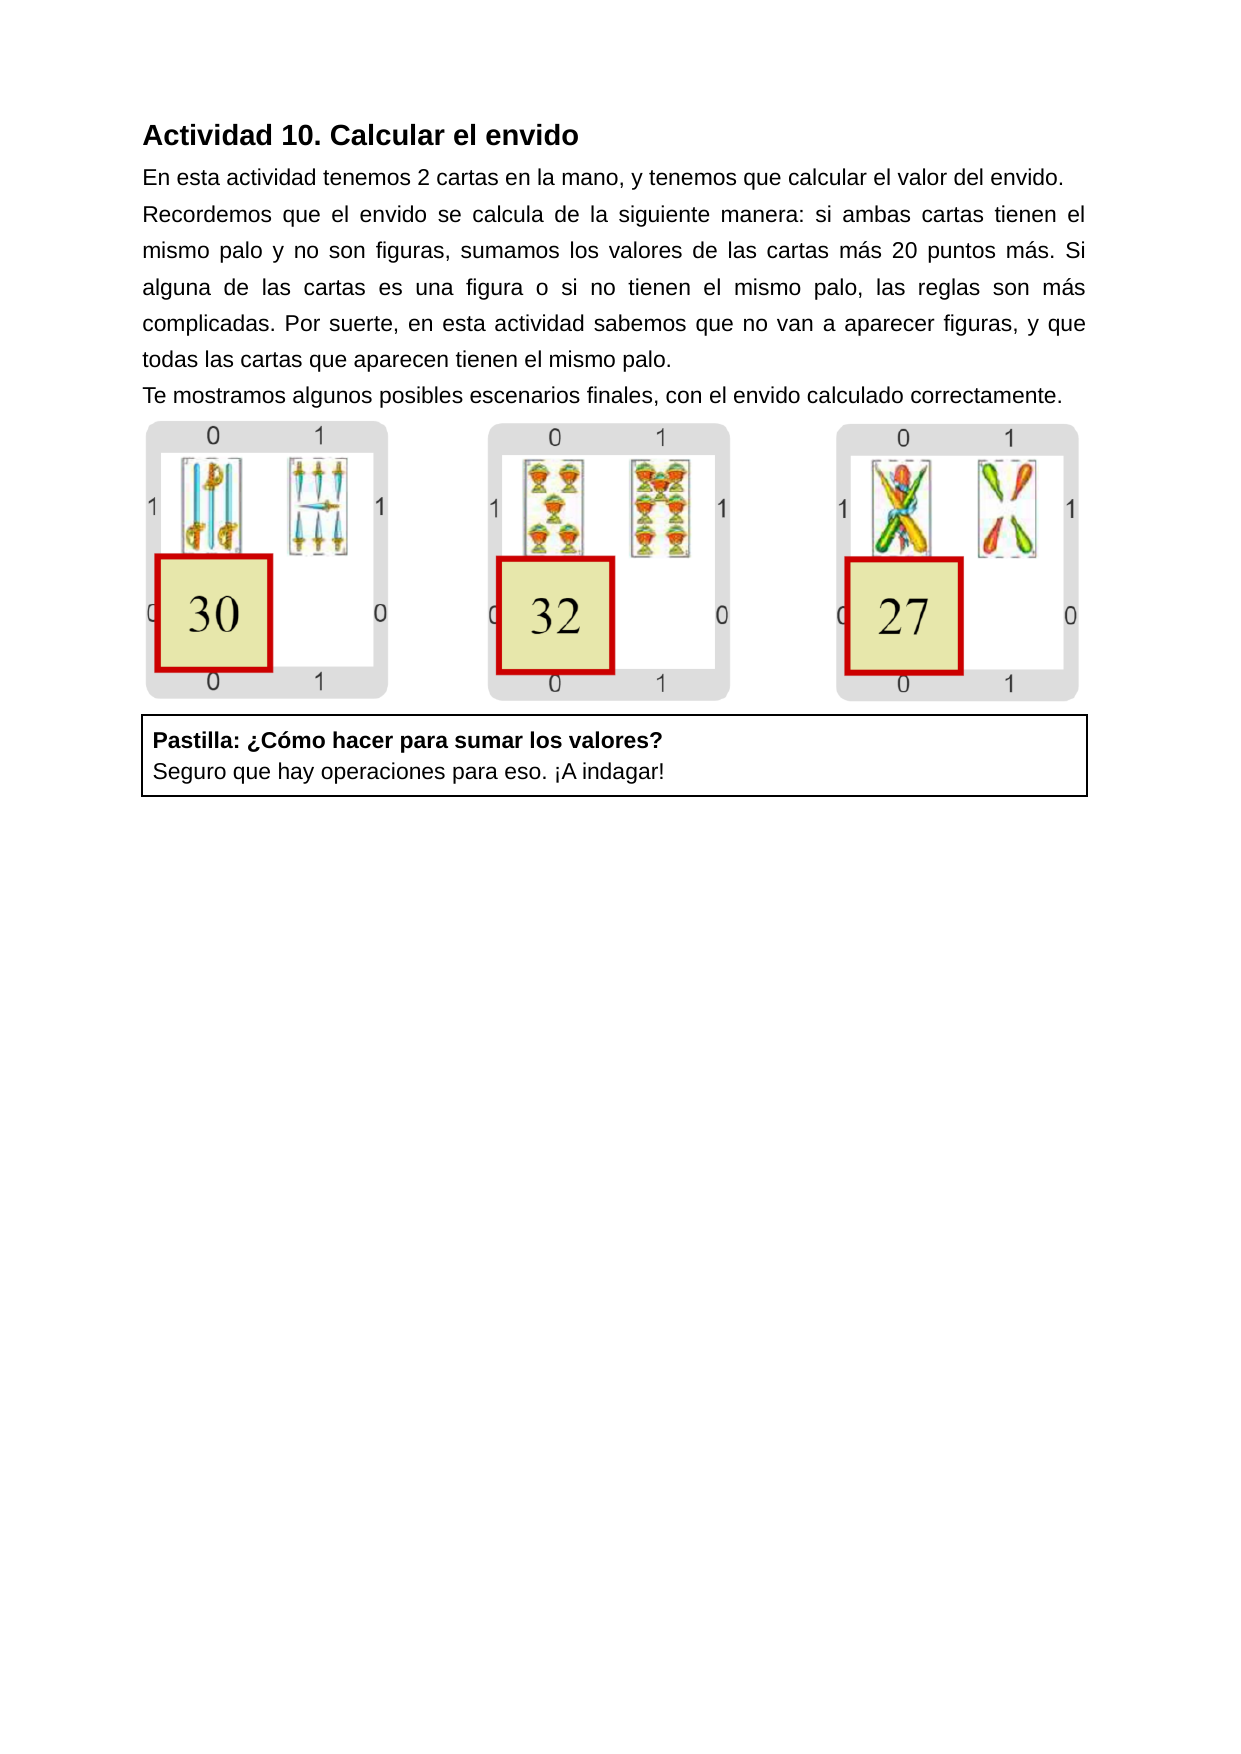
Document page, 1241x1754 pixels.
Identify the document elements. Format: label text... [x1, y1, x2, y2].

text En esta actividad tenemos 2 cartas en la mano, y tenemos que calcular el valor del envido. [142, 164, 1087, 191]
table_header Pastilla: ¿Cómo hacer para sumar los valores? Seguro que hay operaciones para eso. ¡A indagar! [143, 716, 1086, 795]
text Actividad 10. Calcular el envido [142, 118, 1087, 152]
text Te mostramos algunos posibles escenarios finales, con el envido calculado correctamente. [142, 382, 1087, 409]
picture [142, 418, 1087, 705]
text Recordemos que el envido se calcula de la siguiente manera: si ambas cartas tienen el mismo palo y no son figuras, sumamos los valores de las cartas más 20 puntos más. Si alguna de las cartas es una figura o si no tienen el mismo palo, las reglas son más complicadas. Por suerte, en esta actividad sabemos que no van a aparecer figuras, y que todas las cartas que aparecen tienen el mismo palo. [142, 201, 1087, 372]
